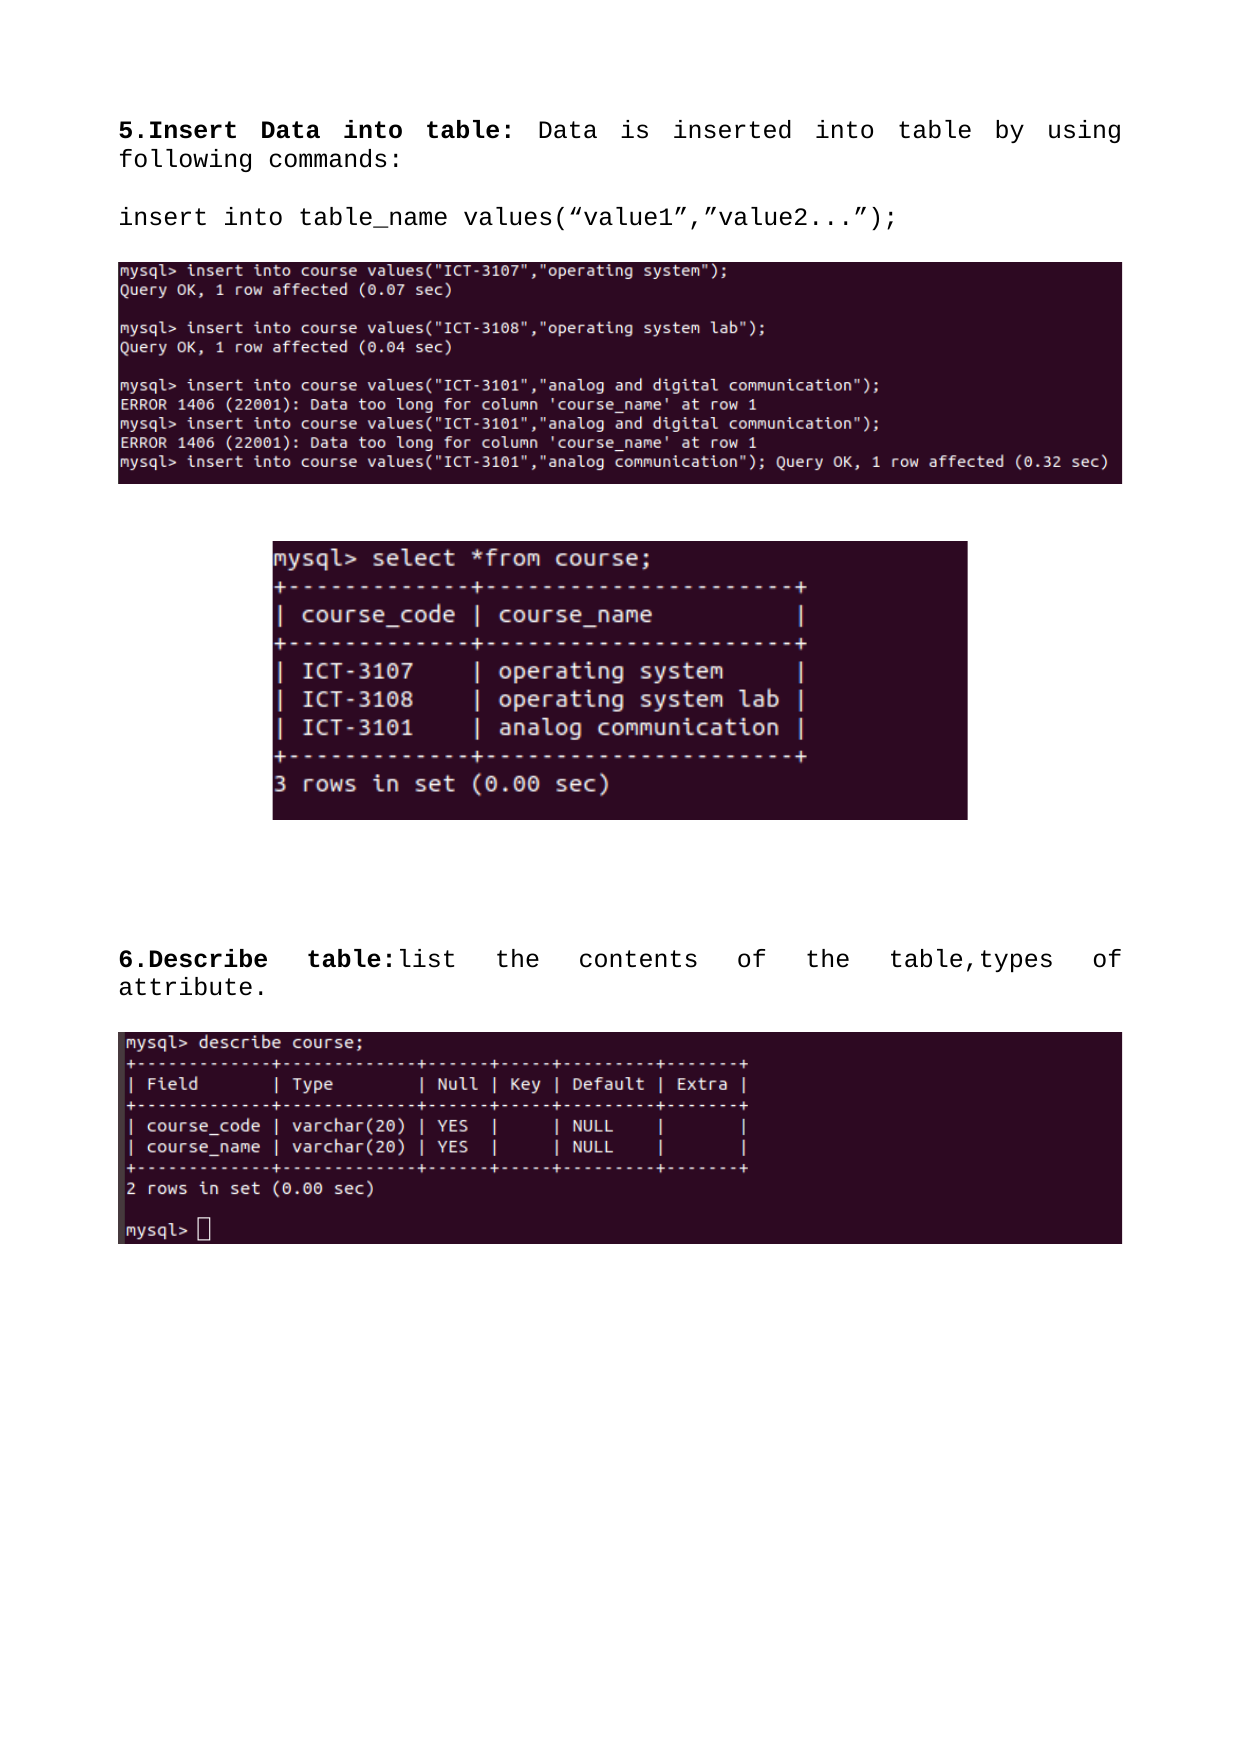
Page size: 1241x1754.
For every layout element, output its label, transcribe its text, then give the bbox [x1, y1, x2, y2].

picture [118, 262, 1123, 484]
text insert into table_name values(“value1”,”value2...”); [118, 204, 1122, 233]
text 5.Insert Data into table: Data is inserted into table by using following commands: [118, 118, 1122, 175]
text 6.Describe table:list the contents of the table,types of attribute. [118, 946, 1122, 1003]
picture [118, 1032, 1123, 1244]
picture [272, 541, 968, 820]
